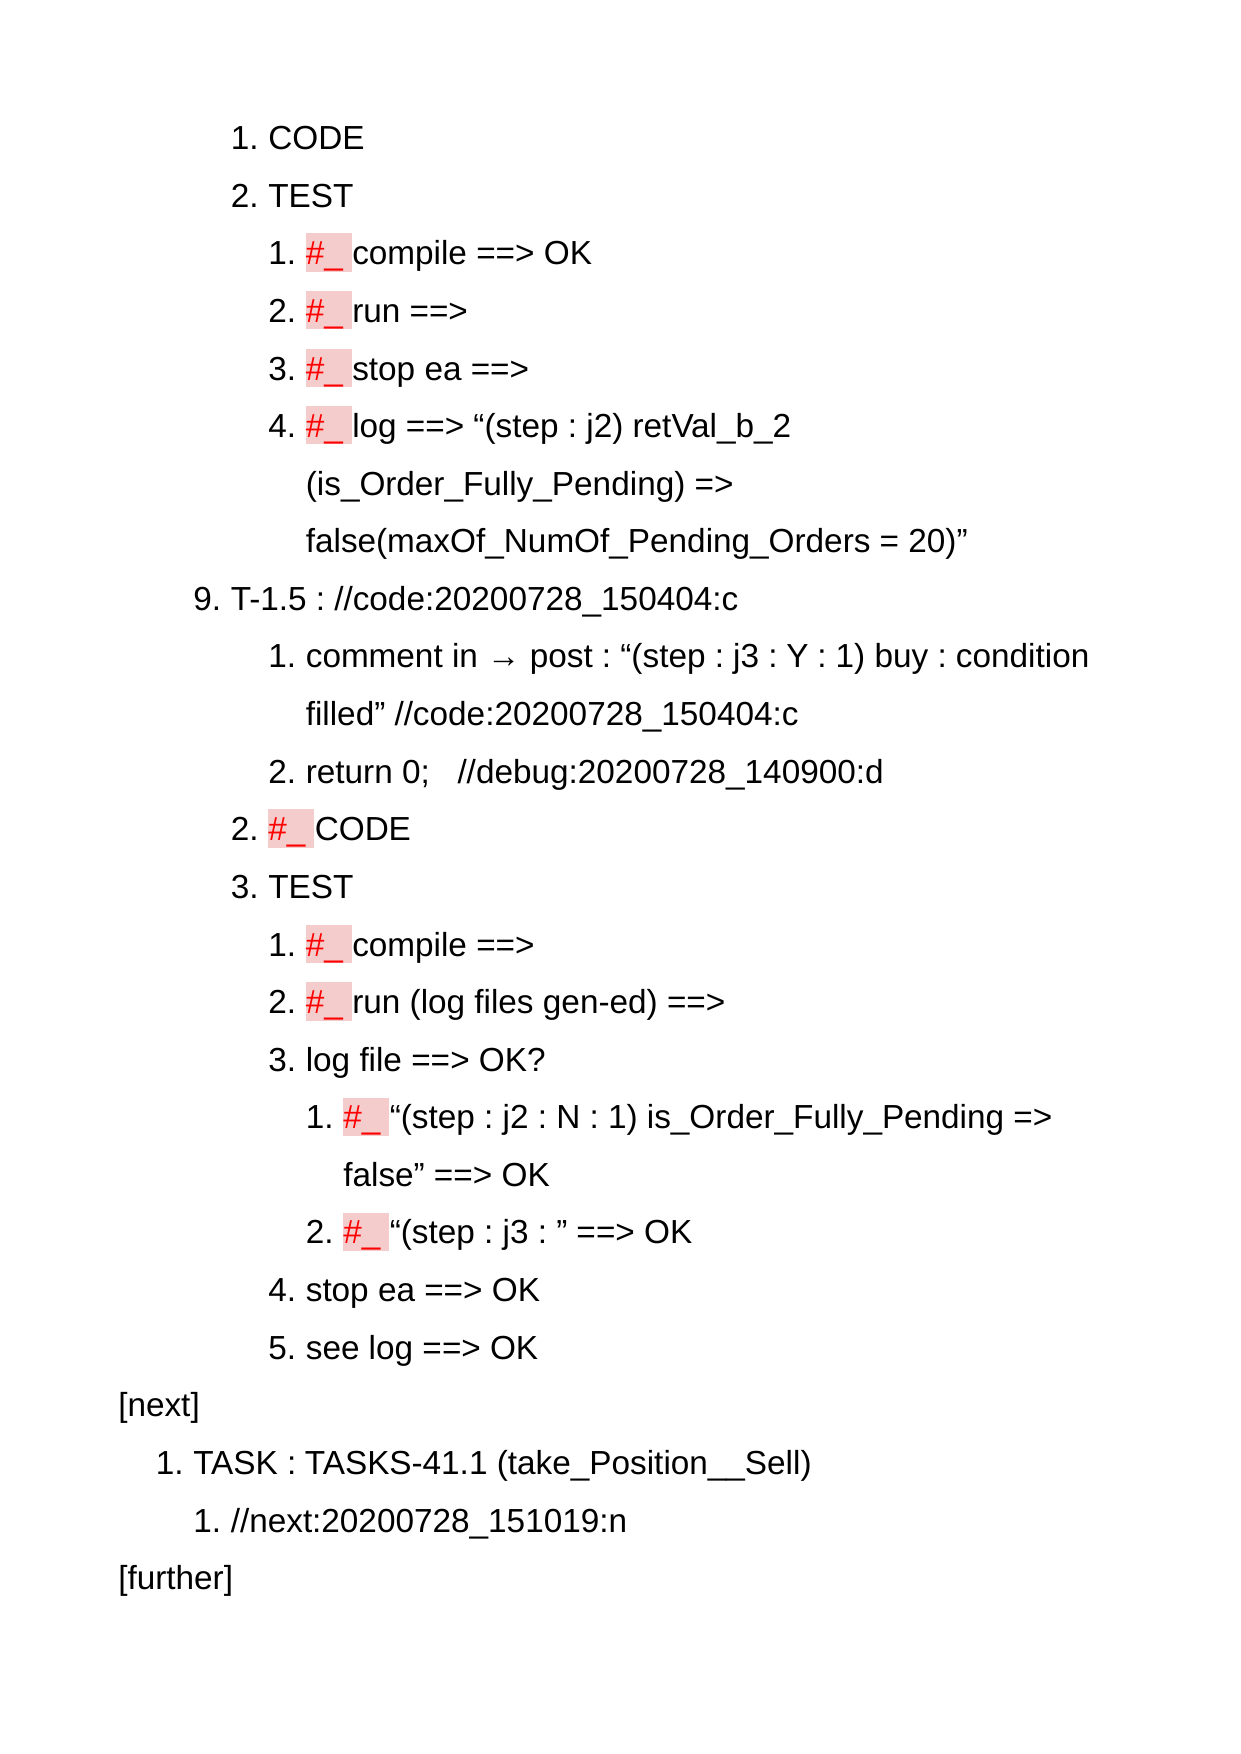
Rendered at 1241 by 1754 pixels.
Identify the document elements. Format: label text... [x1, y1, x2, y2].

text [further] [118, 1558, 1122, 1597]
list #_ compile ==> [268, 924, 1122, 963]
list #_ “(step : j3 : ” ==> OK [306, 1213, 1122, 1251]
list see log ==> OK [268, 1328, 1122, 1366]
list #_ compile ==> OK [268, 233, 1122, 272]
list log file ==> OK? [268, 1040, 1122, 1078]
list TASK : TASKS-41.1 (take_Position__Sell) [156, 1443, 1122, 1481]
list TEST [231, 176, 1122, 214]
list CODE [231, 118, 1122, 157]
text [next] [118, 1385, 1122, 1424]
list #_ run (log files gen-ed) ==> [268, 982, 1122, 1021]
list #_ stop ea ==> [268, 348, 1122, 387]
list TEST [231, 867, 1122, 905]
list #_ log ==> “(step : j2) retVal_b_2 (is_Order_Fully_Pending) => false(maxOf_NumOf_Pending_Orders = 20)” [268, 406, 1122, 560]
list return 0; //debug:20200728_140900:d [268, 752, 1122, 790]
list comment in → post : “(step : j3 : Y : 1) buy : condition filled” //code:20200728_150404:c [268, 637, 1122, 733]
list #_ run ==> [268, 291, 1122, 329]
list T-1.5 : //code:20200728_150404:c [193, 579, 1122, 617]
list //next:20200728_151019:n [193, 1501, 1122, 1539]
list stop ea ==> OK [268, 1270, 1122, 1309]
list #_ CODE [231, 809, 1122, 848]
list #_ “(step : j2 : N : 1) is_Order_Fully_Pending => false” ==> OK [306, 1097, 1122, 1193]
